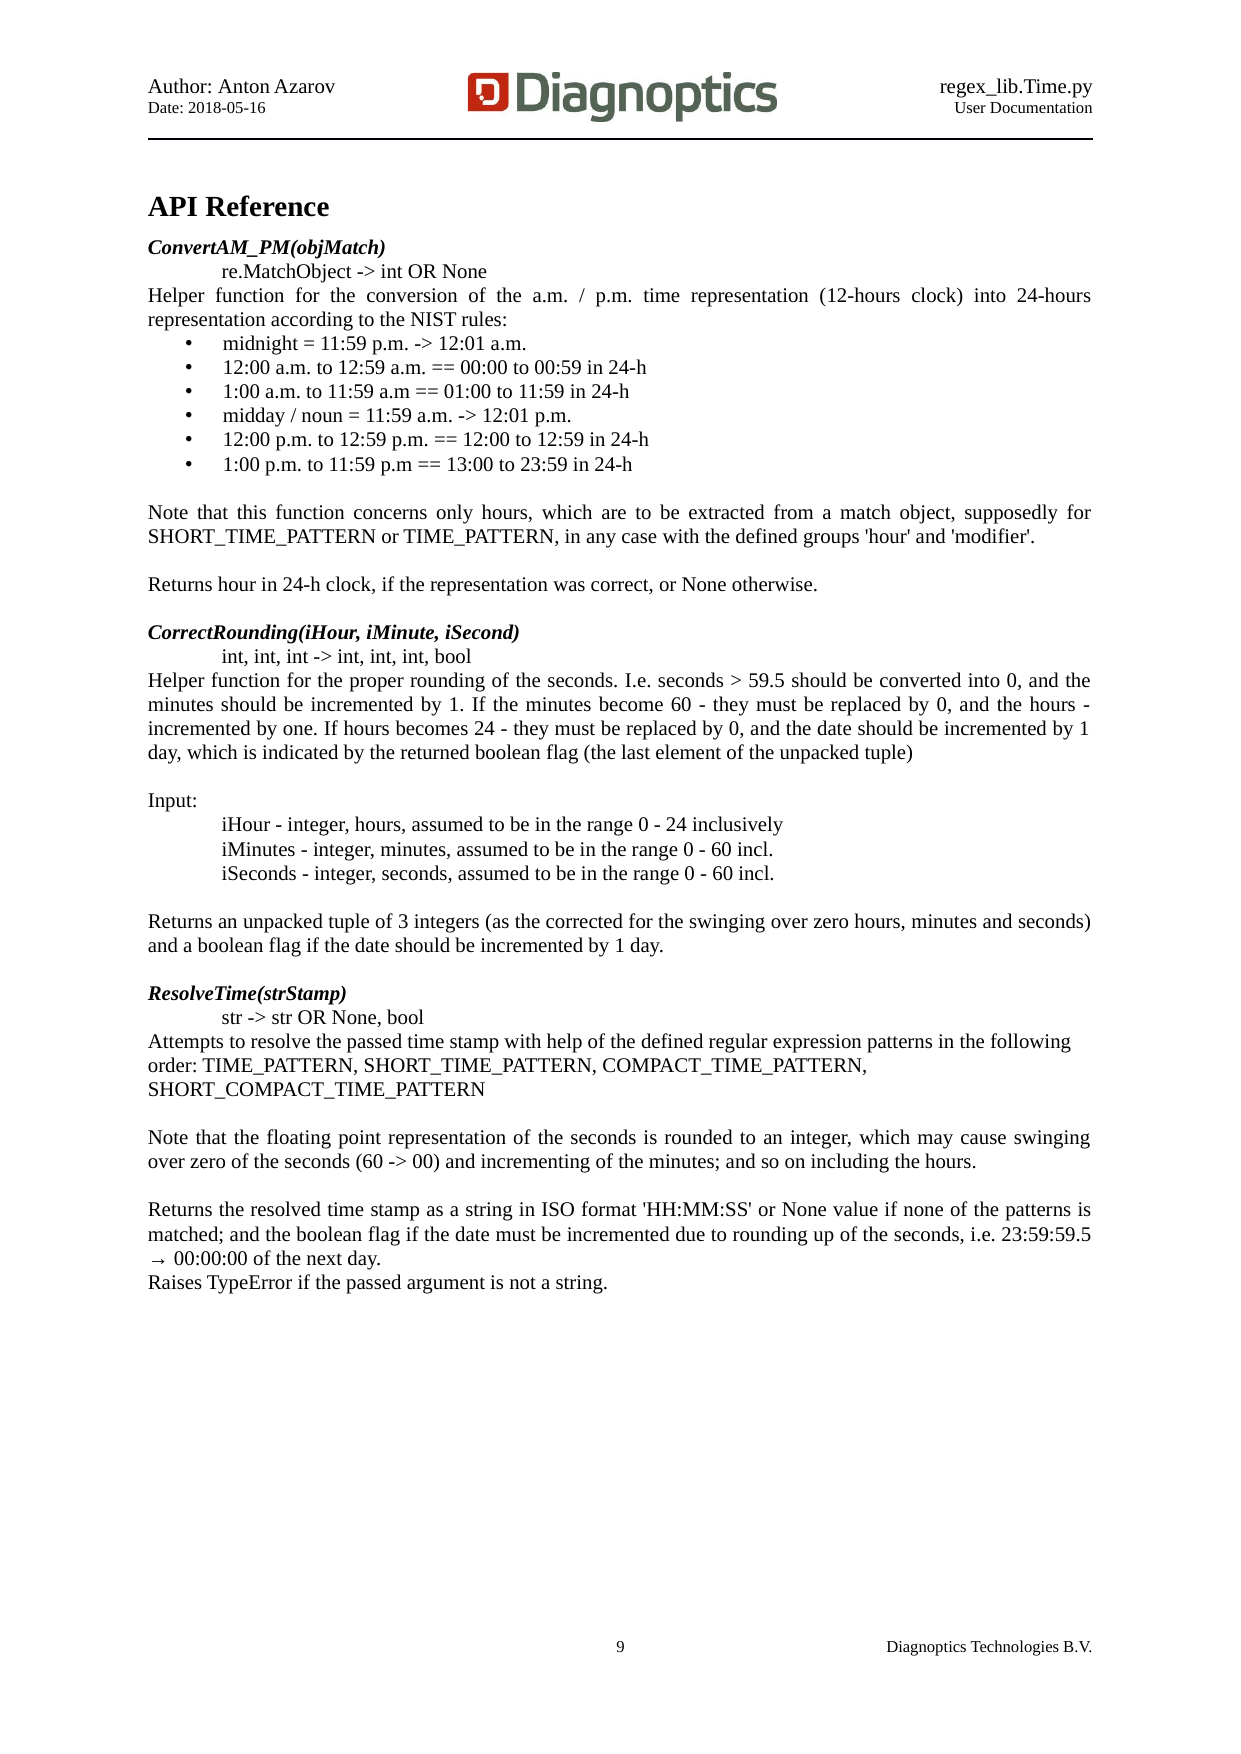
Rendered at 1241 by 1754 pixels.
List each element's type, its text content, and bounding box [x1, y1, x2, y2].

list 1:00 a.m. to 11:59 a.m == 01:00 to 11:59 in 24-h [185, 379, 1093, 403]
list 12:00 p.m. to 12:59 p.m. == 12:00 to 12:59 in 24-h [185, 427, 1093, 451]
text Helper function for the conversion of the a.m. / p.m. time representation (12-hours clock) into 24-hours representation according to the NIST rules: [148, 283, 1093, 331]
list midday / noun = 11:59 a.m. -> 12:01 p.m. [185, 403, 1093, 427]
text Input: [148, 788, 1093, 812]
text Note that the floating point representation of the seconds is rounded to an integer, which may cause swinging over zero of the seconds (60 -> 00) and incrementing of the minutes; and so on including the hours. [148, 1125, 1093, 1173]
subtitle API Reference [148, 189, 1093, 222]
text Returns an unpacked tuple of 3 integers (as the corrected for the swinging over zero hours, minutes and seconds) and a boolean flag if the date should be incremented by 1 day. [148, 909, 1093, 957]
text iMinutes - integer, minutes, assumed to be in the range 0 - 60 incl. [148, 836, 1093, 861]
text Helper function for the proper rounding of the seconds. I.e. seconds > 59.5 should be converted into 0, and the minutes should be incremented by 1. If the minutes become 60 - they must be replaced by 0, and the hours - incremented by one. If hours becomes 24 - they must be replaced by 0, and the date should be incremented by 1 day, which is indicated by the returned boolean flag (the last element of the unpacked tuple) [148, 668, 1093, 764]
picture [467, 72, 777, 122]
text CorrectRounding(iHour, iMinute, iSecond) [148, 620, 1093, 644]
text iSeconds - integer, seconds, assumed to be in the range 0 - 60 incl. [148, 861, 1093, 884]
text Attempts to resolve the passed time stamp with help of the defined regular expression patterns in the following order: TIME_PATTERN, SHORT_TIME_PATTERN, COMPACT_TIME_PATTERN, SHORT_COMPACT_TIME_PATTERN [148, 1029, 1093, 1101]
text Raises TypeError if the passed argument is not a string. [148, 1269, 1093, 1294]
text Note that this function concerns only hours, which are to be extracted from a match object, supposedly for SHORT_TIME_PATTERN or TIME_PATTERN, in any case with the defined groups 'hour' and 'modifier'. [148, 499, 1093, 548]
list 12:00 a.m. to 12:59 a.m. == 00:00 to 00:59 in 24-h [185, 355, 1093, 379]
text str -> str OR None, bool [148, 1005, 1093, 1029]
list 1:00 p.m. to 11:59 p.m == 13:00 to 23:59 in 24-h [185, 451, 1093, 476]
text ResolveTime(strStamp) [148, 981, 1093, 1005]
text Returns hour in 24-h clock, if the representation was correct, or None otherwise. [148, 572, 1093, 596]
text ConvertAM_PM(objMatch) [148, 235, 1093, 259]
list midnight = 11:59 p.m. -> 12:01 a.m. [185, 331, 1093, 355]
text Returns the resolved time stamp as a string in ISO format 'HH:MM:SS' or None value if none of the patterns is matched; and the boolean flag if the date must be incremented due to rounding up of the seconds, i.e. 23:59:59.5 → 00:00:00 of the next day. [148, 1197, 1093, 1269]
text iHour - integer, hours, assumed to be in the range 0 - 24 inclusively [148, 812, 1093, 836]
text int, int, int -> int, int, int, bool [148, 644, 1093, 668]
text re.MatchObject -> int OR None [148, 259, 1093, 283]
